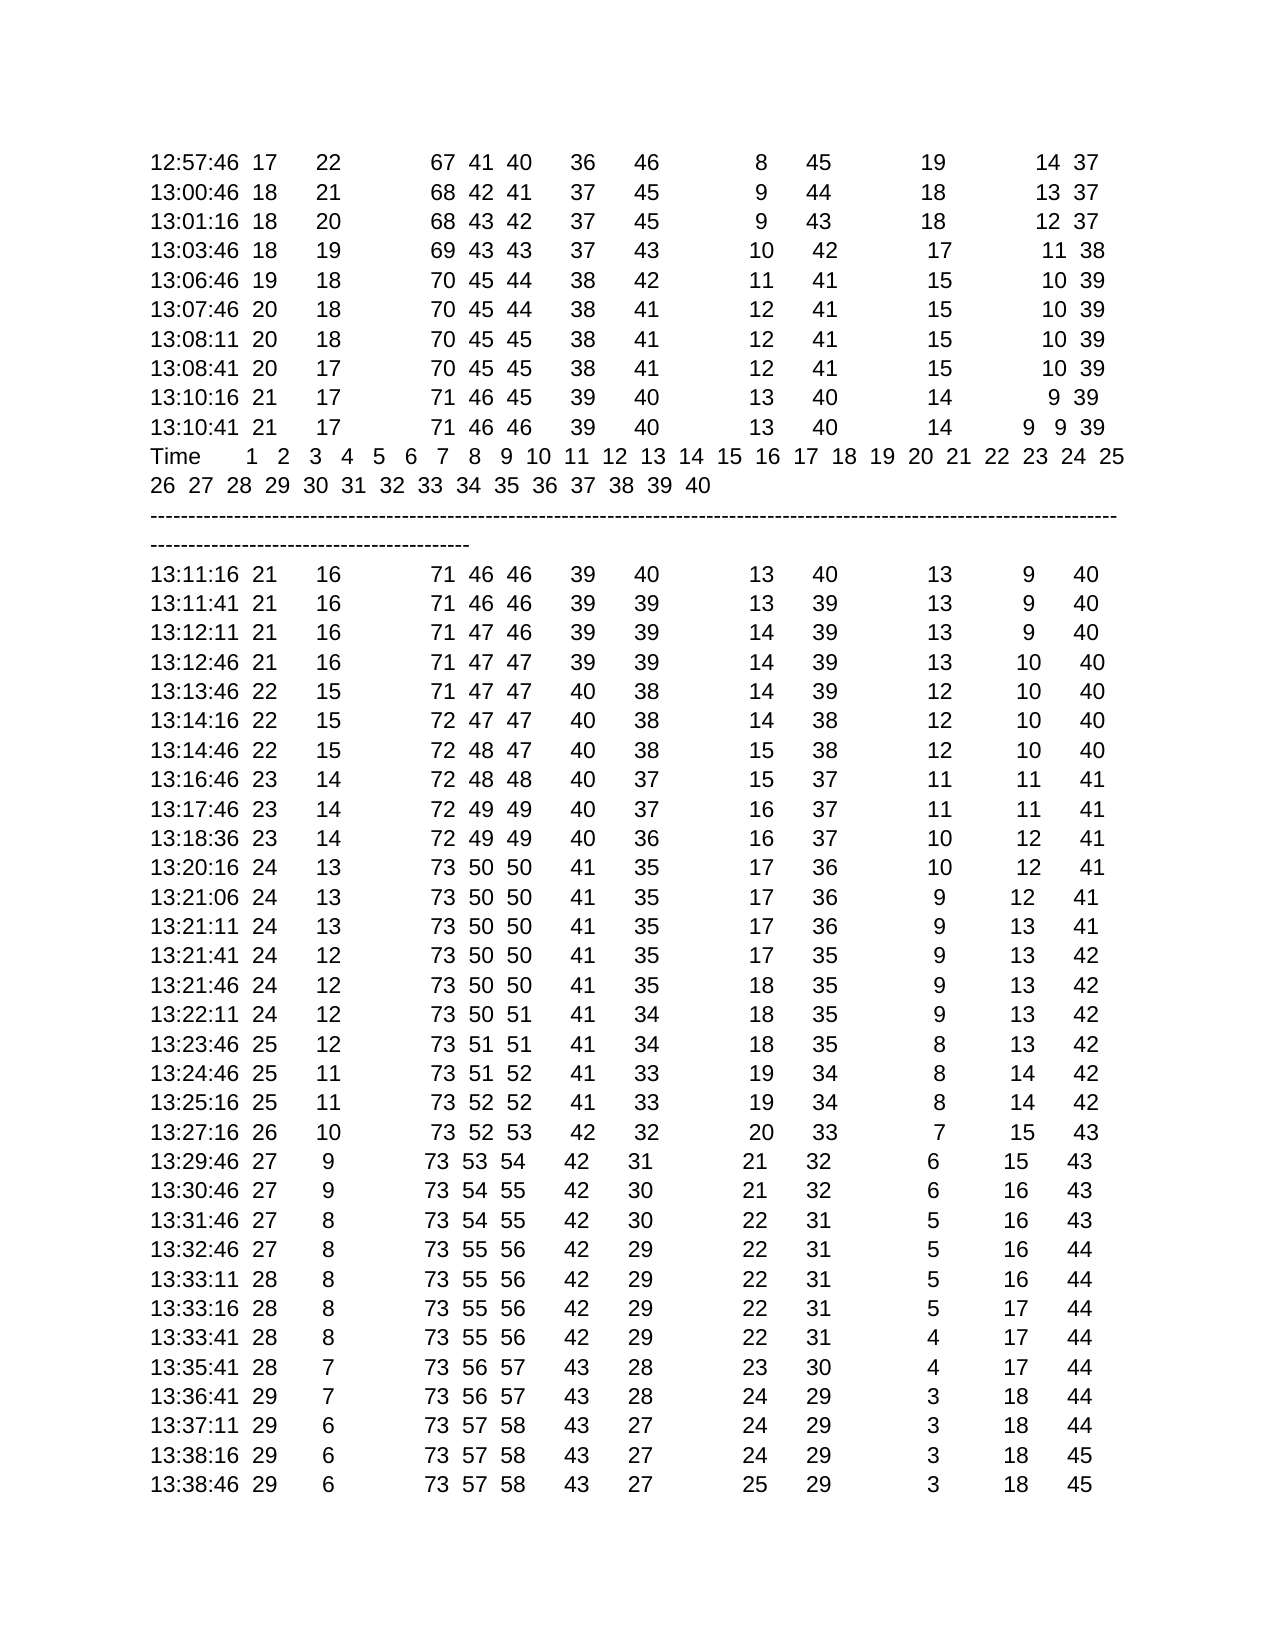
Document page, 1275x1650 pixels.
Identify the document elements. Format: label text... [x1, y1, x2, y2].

text 13:03:46 18 19 69 43 43 37 43 10 42 17 11 38 [150, 238, 1125, 264]
text 13:13:46 22 15 71 47 47 40 38 14 39 12 10 40 [150, 679, 1125, 704]
text 13:12:11 21 16 71 47 46 39 39 14 39 13 9 40 [150, 620, 1125, 646]
text 13:11:41 21 16 71 46 46 39 39 13 39 13 9 40 [150, 591, 1125, 616]
text 13:25:16 25 11 73 52 52 41 33 19 34 8 14 42 [150, 1090, 1125, 1116]
text 13:21:46 24 12 73 50 50 41 35 18 35 9 13 42 [150, 972, 1125, 998]
text 12:57:46 17 22 67 41 40 36 46 8 45 19 14 37 [150, 150, 1125, 176]
text 13:12:46 21 16 71 47 47 39 39 14 39 13 10 40 [150, 649, 1125, 675]
text 13:01:16 18 20 68 43 42 37 45 9 43 18 12 37 [150, 209, 1125, 234]
text 13:10:16 21 17 71 46 45 39 40 13 40 14 9 39 [150, 385, 1125, 411]
text 13:14:46 22 15 72 48 47 40 38 15 38 12 10 40 [150, 737, 1125, 763]
text 13:21:06 24 13 73 50 50 41 35 17 36 9 12 41 [150, 884, 1125, 910]
text 13:32:46 27 8 73 55 56 42 29 22 31 5 16 44 [150, 1237, 1125, 1262]
text 13:14:16 22 15 72 47 47 40 38 14 38 12 10 40 [150, 708, 1125, 734]
text 13:00:46 18 21 68 42 41 37 45 9 44 18 13 37 [150, 179, 1125, 205]
text 13:18:36 23 14 72 49 49 40 36 16 37 10 12 41 [150, 826, 1125, 851]
text 13:33:16 28 8 73 55 56 42 29 22 31 5 17 44 [150, 1296, 1125, 1321]
text 13:08:41 20 17 70 45 45 38 41 12 41 15 10 39 [150, 356, 1125, 381]
text 13:38:16 29 6 73 57 58 43 27 24 29 3 18 45 [150, 1442, 1125, 1468]
text 13:36:41 29 7 73 56 57 43 28 24 29 3 18 44 [150, 1384, 1125, 1409]
text 13:33:41 28 8 73 55 56 42 29 22 31 4 17 44 [150, 1325, 1125, 1351]
text 13:38:46 29 6 73 57 58 43 27 25 29 3 18 45 [150, 1472, 1125, 1497]
text 13:37:11 29 6 73 57 58 43 27 24 29 3 18 44 [150, 1413, 1125, 1439]
text 13:29:46 27 9 73 53 54 42 31 21 32 6 15 43 [150, 1149, 1125, 1174]
text 13:11:16 21 16 71 46 46 39 40 13 40 13 9 40 [150, 561, 1125, 587]
text Time 1 2 3 4 5 6 7 8 9 10 11 12 13 14 15 16 17 18 19 20 21 22 23 24 25 26 27 28 29 30 31 32 33 34 35 36 37 38 39 40 [150, 444, 1125, 499]
text 13:08:11 20 18 70 45 45 38 41 12 41 15 10 39 [150, 326, 1125, 352]
text 13:21:11 24 13 73 50 50 41 35 17 36 9 13 41 [150, 914, 1125, 939]
text 13:23:46 25 12 73 51 51 41 34 18 35 8 13 42 [150, 1031, 1125, 1057]
text 13:10:41 21 17 71 46 46 39 40 13 40 14 9 9 39 [150, 414, 1125, 440]
text 13:22:11 24 12 73 50 51 41 34 18 35 9 13 42 [150, 1002, 1125, 1027]
text ------------------------------------------------------------------------------------------------------------------------------------------------------------------------- [150, 502, 1125, 557]
text 13:07:46 20 18 70 45 44 38 41 12 41 15 10 39 [150, 297, 1125, 322]
text 13:21:41 24 12 73 50 50 41 35 17 35 9 13 42 [150, 943, 1125, 969]
text 13:06:46 19 18 70 45 44 38 42 11 41 15 10 39 [150, 267, 1125, 293]
text 13:20:16 24 13 73 50 50 41 35 17 36 10 12 41 [150, 855, 1125, 881]
text 13:17:46 23 14 72 49 49 40 37 16 37 11 11 41 [150, 796, 1125, 822]
text 13:24:46 25 11 73 51 52 41 33 19 34 8 14 42 [150, 1061, 1125, 1086]
text 13:31:46 27 8 73 54 55 42 30 22 31 5 16 43 [150, 1207, 1125, 1233]
text 13:16:46 23 14 72 48 48 40 37 15 37 11 11 41 [150, 767, 1125, 792]
text 13:33:11 28 8 73 55 56 42 29 22 31 5 16 44 [150, 1266, 1125, 1292]
text 13:35:41 28 7 73 56 57 43 28 23 30 4 17 44 [150, 1354, 1125, 1380]
text 13:27:16 26 10 73 52 53 42 32 20 33 7 15 43 [150, 1119, 1125, 1145]
text 13:30:46 27 9 73 54 55 42 30 21 32 6 16 43 [150, 1178, 1125, 1204]
